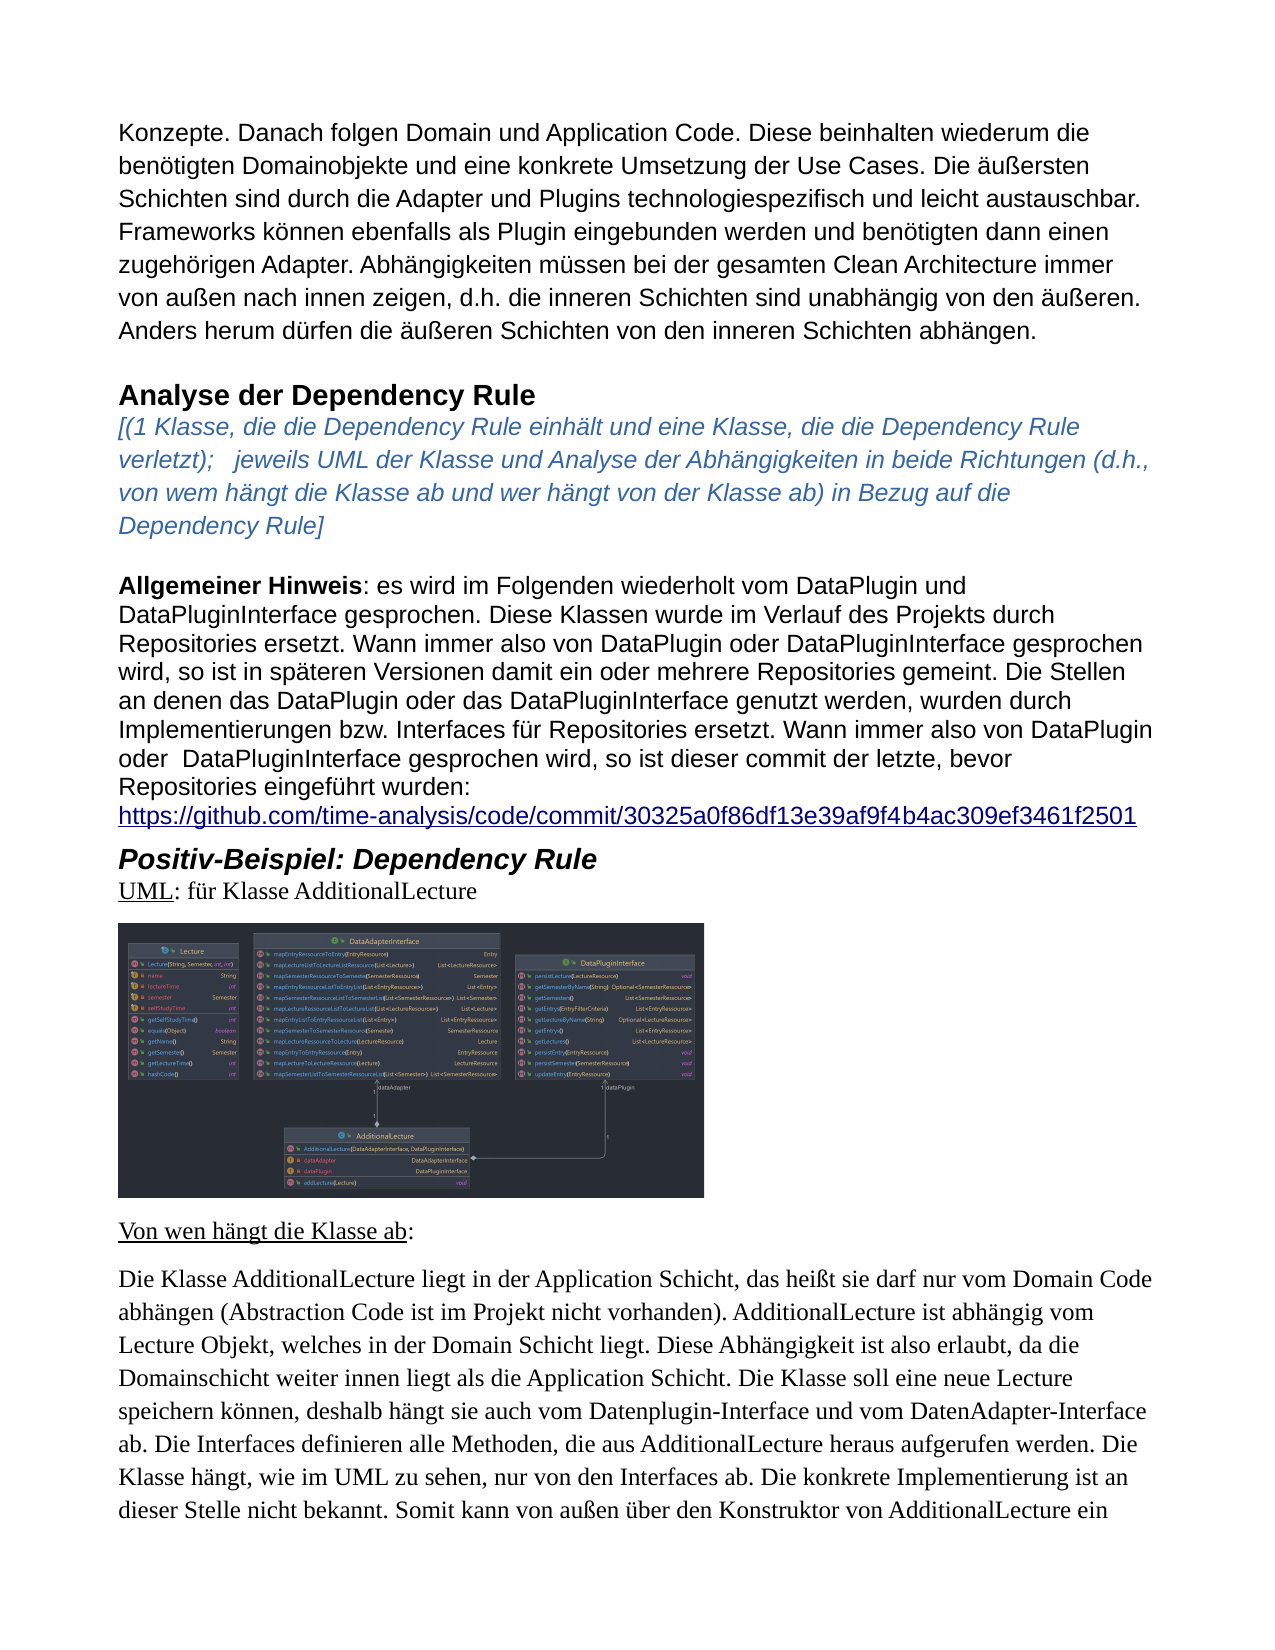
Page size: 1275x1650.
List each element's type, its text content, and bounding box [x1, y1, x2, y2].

subtitle Analyse der Dependency Rule [118, 378, 1157, 412]
text Von wen hängt die Klasse ab: [118, 1216, 1157, 1245]
text Konzepte. Danach folgen Domain und Application Code. Diese beinhalten wiederum die benötigten Domainobjekte und eine konkrete Umsetzung der Use Cases. Die äußersten Schichten sind durch die Adapter und Plugins technologiespezifisch und leicht austauschbar. Frameworks können ebenfalls als Plugin eingebunden werden und benötigten dann einen zugehörigen Adapter. Abhängigkeiten müssen bei der gesamten Clean Architecture immer von außen nach innen zeigen, d.h. die inneren Schichten sind unabhängig von den äußeren. Anders herum dürfen die äußeren Schichten von den inneren Schichten abhängen. [118, 118, 1157, 345]
subtitle Allgemeiner Hinweis: es wird im Folgenden wiederholt vom DataPlugin und DataPluginInterface gesprochen. Diese Klassen wurde im Verlauf des Projekts durch Repositories ersetzt. Wann immer also von DataPlugin oder DataPluginInterface gesprochen wird, so ist in späteren Versionen damit ein oder mehrere Repositories gemeint. Die Stellen an denen das DataPlugin oder das DataPluginInterface genutzt werden, wurden durch Implementierungen bzw. Interfaces für Repositories ersetzt. Wann immer also von DataPlugin oder DataPluginInterface gesprochen wird, so ist dieser commit der letzte, bevor Repositories eingeführt wurden: https://github.com/time-analysis/code/commit/30325a0f86df13e39af9f4b4ac309ef3461f2501 [118, 571, 1157, 830]
subtitle Positiv-Beispiel: Dependency Rule [118, 842, 1157, 876]
text UML: für Klasse AdditionalLecture [118, 876, 1157, 905]
text Die Klasse AdditionalLecture liegt in der Application Schicht, das heißt sie darf nur vom Domain Code abhängen (Abstraction Code ist im Projekt nicht vorhanden). AdditionalLecture ist abhängig vom Lecture Objekt, welches in der Domain Schicht liegt. Diese Abhängigkeit ist also erlaubt, da die Domainschicht weiter innen liegt als die Application Schicht. Die Klasse soll eine neue Lecture speichern können, deshalb hängt sie auch vom Datenplugin-Interface und vom DatenAdapter-Interface ab. Die Interfaces definieren alle Methoden, die aus AdditionalLecture heraus aufgerufen werden. Die Klasse hängt, wie im UML zu sehen, nur von den Interfaces ab. Die konkrete Implementierung ist an dieser Stelle nicht bekannt. Somit kann von außen über den Konstruktor von AdditionalLecture ein [118, 1264, 1157, 1524]
text [(1 Klasse, die die Dependency Rule einhält und eine Klasse, die die Dependency Rule verletzt); jeweils UML der Klasse und Analyse der Abhängigkeiten in beide Richtungen (d.h., von wem hängt die Klasse ab und wer hängt von der Klasse ab) in Bezug auf die Dependency Rule] [118, 412, 1157, 540]
